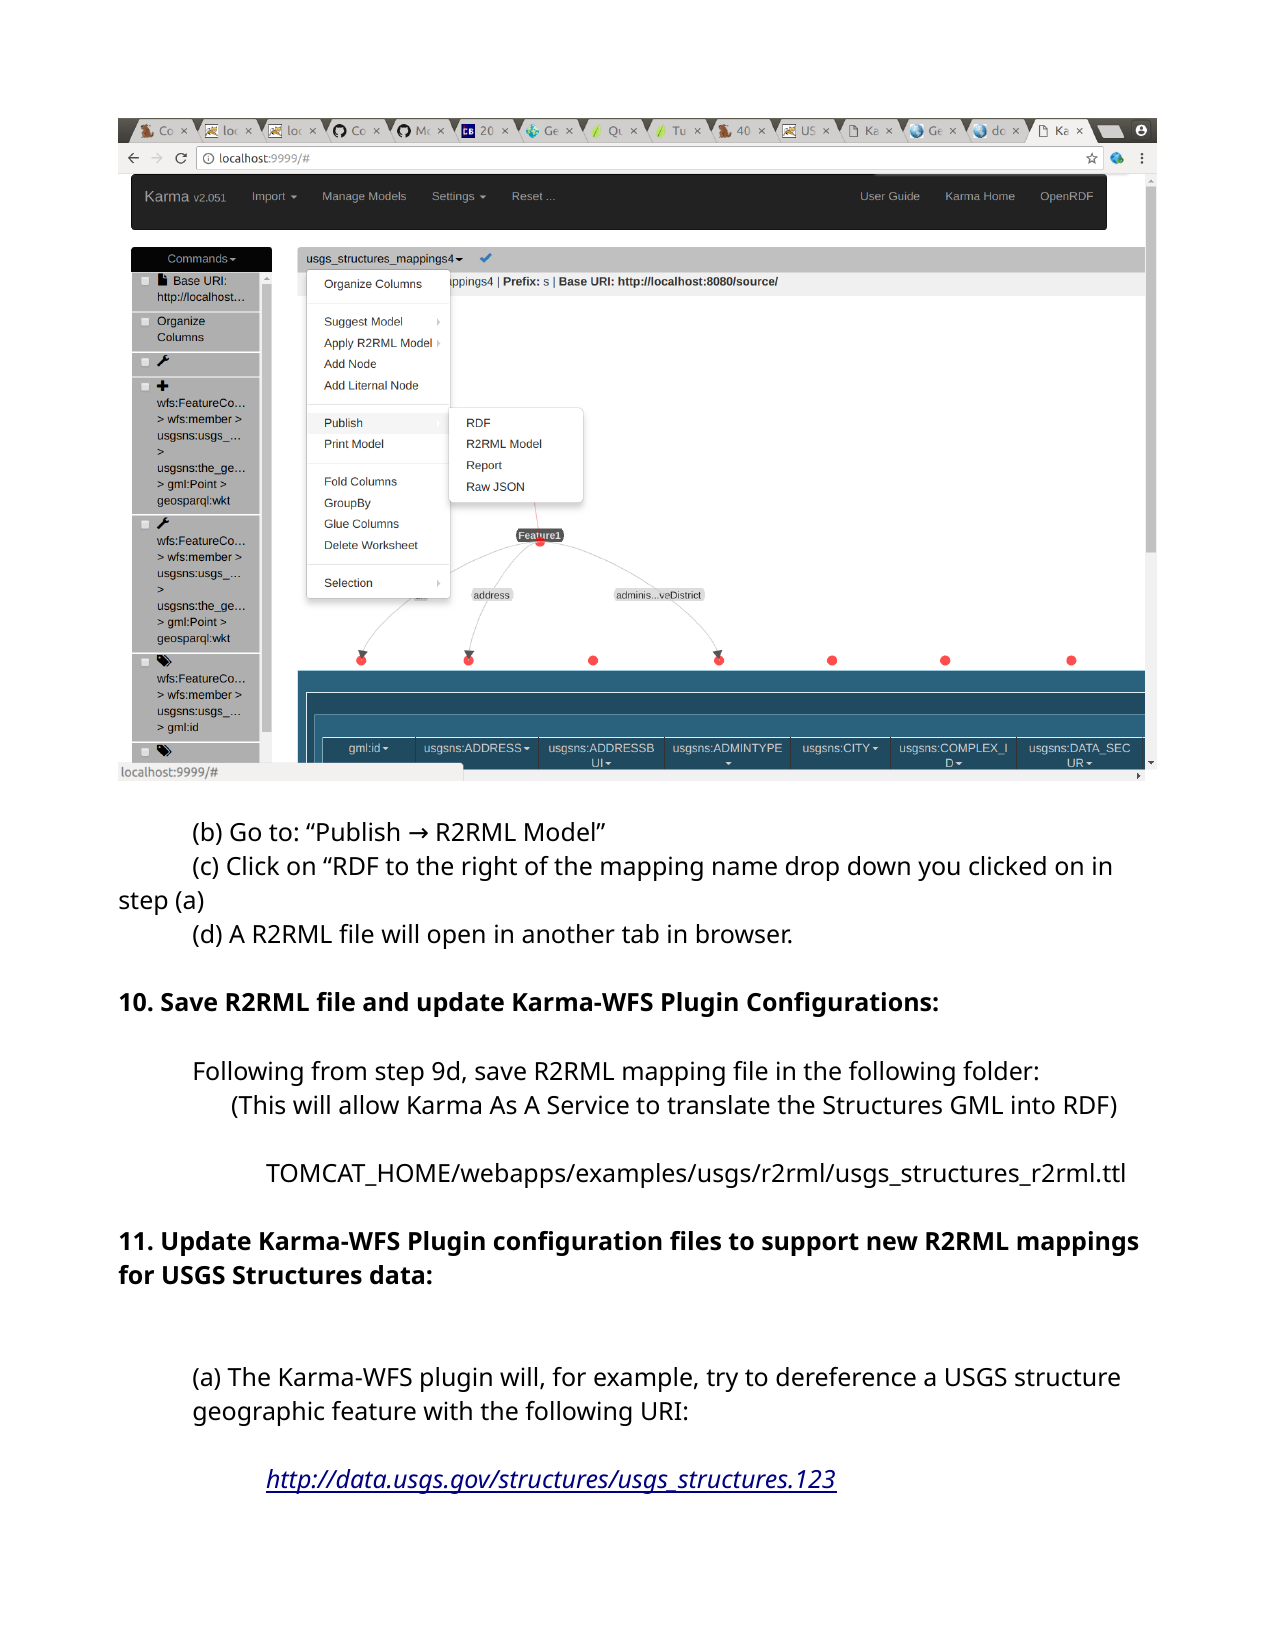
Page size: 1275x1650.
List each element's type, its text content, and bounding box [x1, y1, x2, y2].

text Following from step 9d, save R2RML mapping file in the following folder: [118, 1053, 1157, 1087]
text (This will allow Karma As A Service to translate the Structures GML into RDF) [118, 1087, 1157, 1121]
picture [118, 118, 1157, 781]
text (a) The Karma-WFS plugin will, for example, try to dereference a USGS structure geographic feature with the following URI: [118, 1360, 1157, 1428]
text 10. Save R2RML file and update Karma-WFS Plugin Configurations: [118, 985, 1157, 1019]
text 11. Update Karma-WFS Plugin configuration files to support new R2RML mappings for USGS Structures data: [118, 1223, 1157, 1292]
text TOMCAT_HOME/webapps/examples/usgs/r2rml/usgs_structures_r2rml.ttl [118, 1155, 1157, 1189]
text http://data.usgs.gov/structures/usgs_structures.123 [118, 1462, 1157, 1496]
text (c) Click on “RDF to the right of the mapping name drop down you clicked on in step (a) [118, 849, 1157, 917]
text (b) Go to: “Publish → R2RML Model” [118, 815, 1157, 849]
text (d) A R2RML file will open in another tab in browser. [118, 917, 1157, 951]
